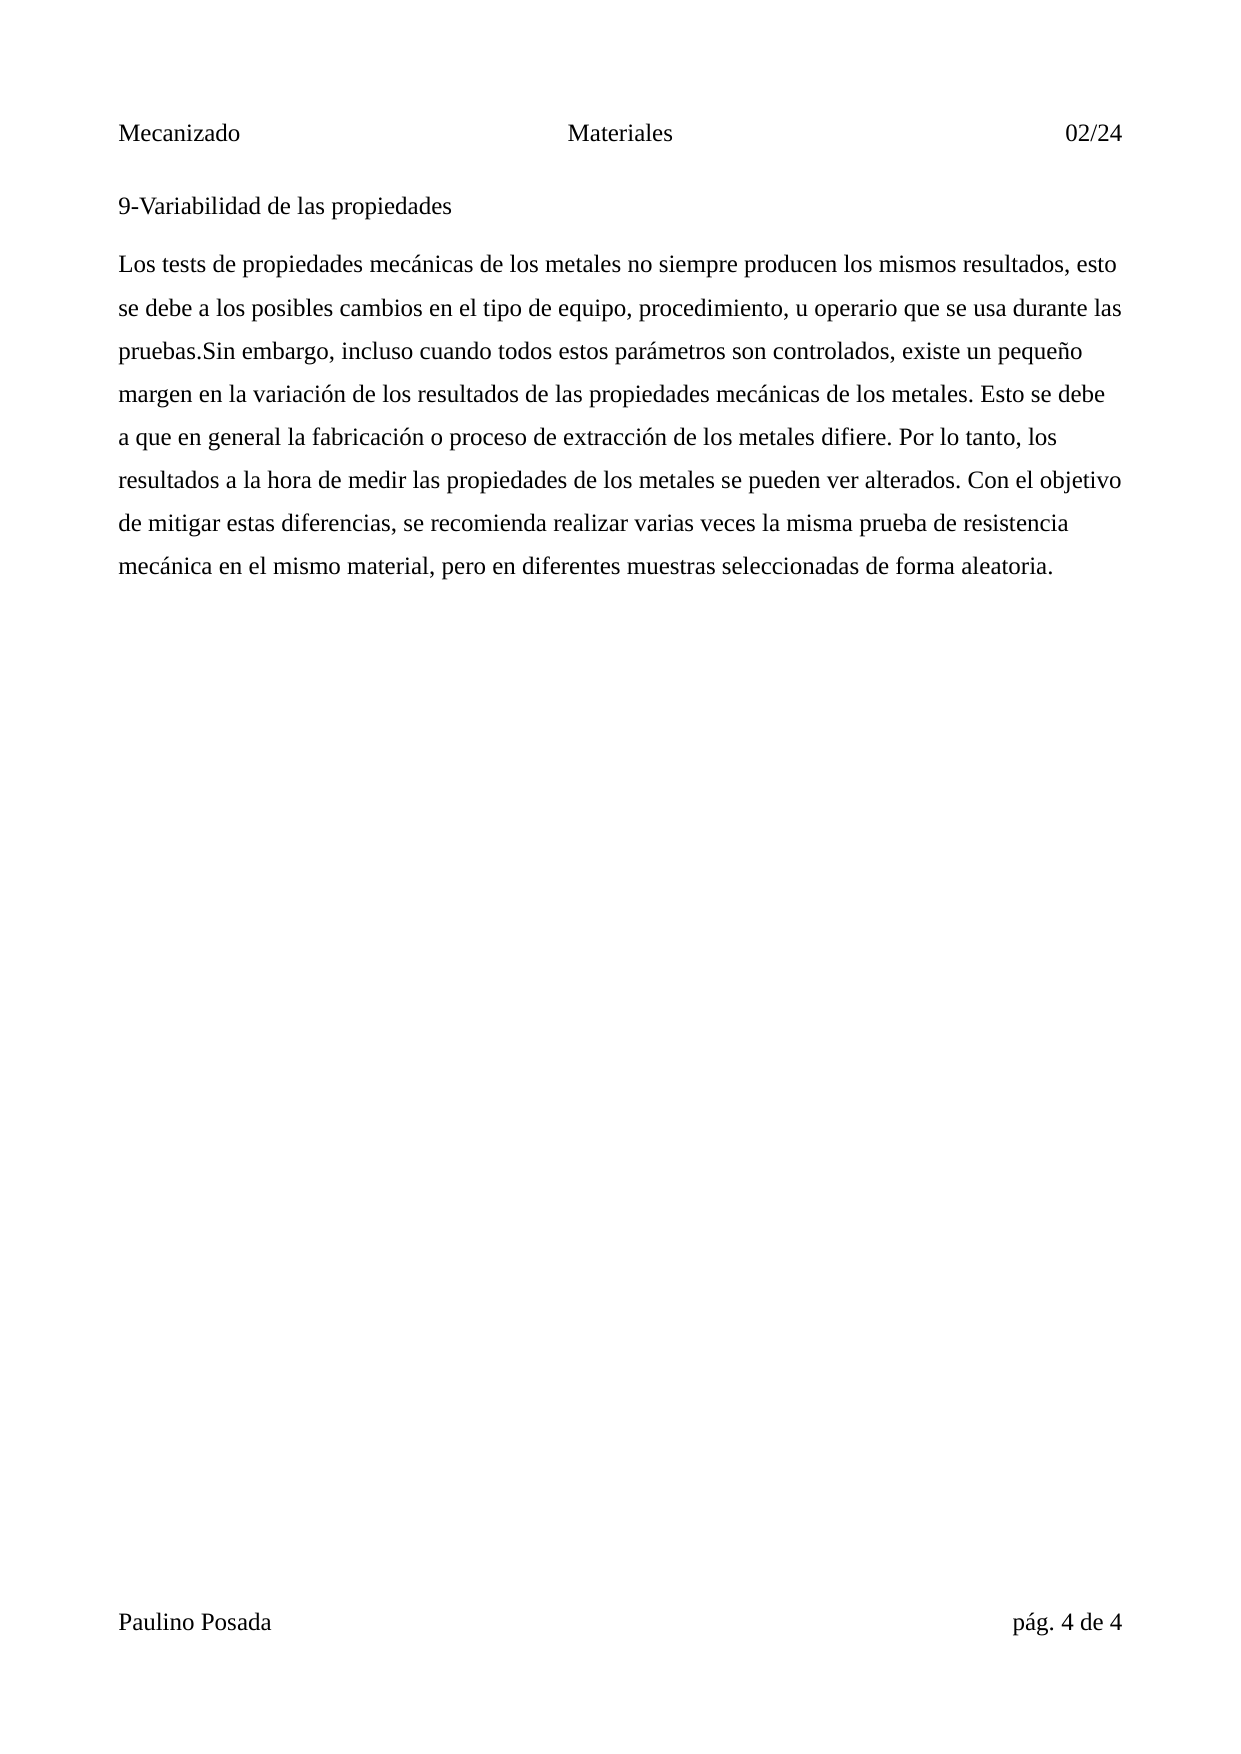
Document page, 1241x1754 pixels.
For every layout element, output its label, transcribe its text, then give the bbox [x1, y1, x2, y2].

text Los tests de propiedades mecánicas de los metales no siempre producen los mismos resultados, esto se debe a los posibles cambios en el tipo de equipo, procedimiento, u operario que se usa durante las pruebas.Sin embargo, incluso cuando todos estos parámetros son controlados, existe un pequeño margen en la variación de los resultados de las propiedades mecánicas de los metales. Esto se debe a que en general la fabricación o proceso de extracción de los metales difiere. Por lo tanto, los resultados a la hora de medir las propiedades de los metales se pueden ver alterados. Con el objetivo de mitigar estas diferencias, se recomienda realizar varias veces la misma prueba de resistencia mecánica en el mismo material, pero en diferentes muestras seleccionadas de forma aleatoria. [118, 249, 1122, 580]
text 9-Variabilidad de las propiedades [118, 191, 1122, 220]
